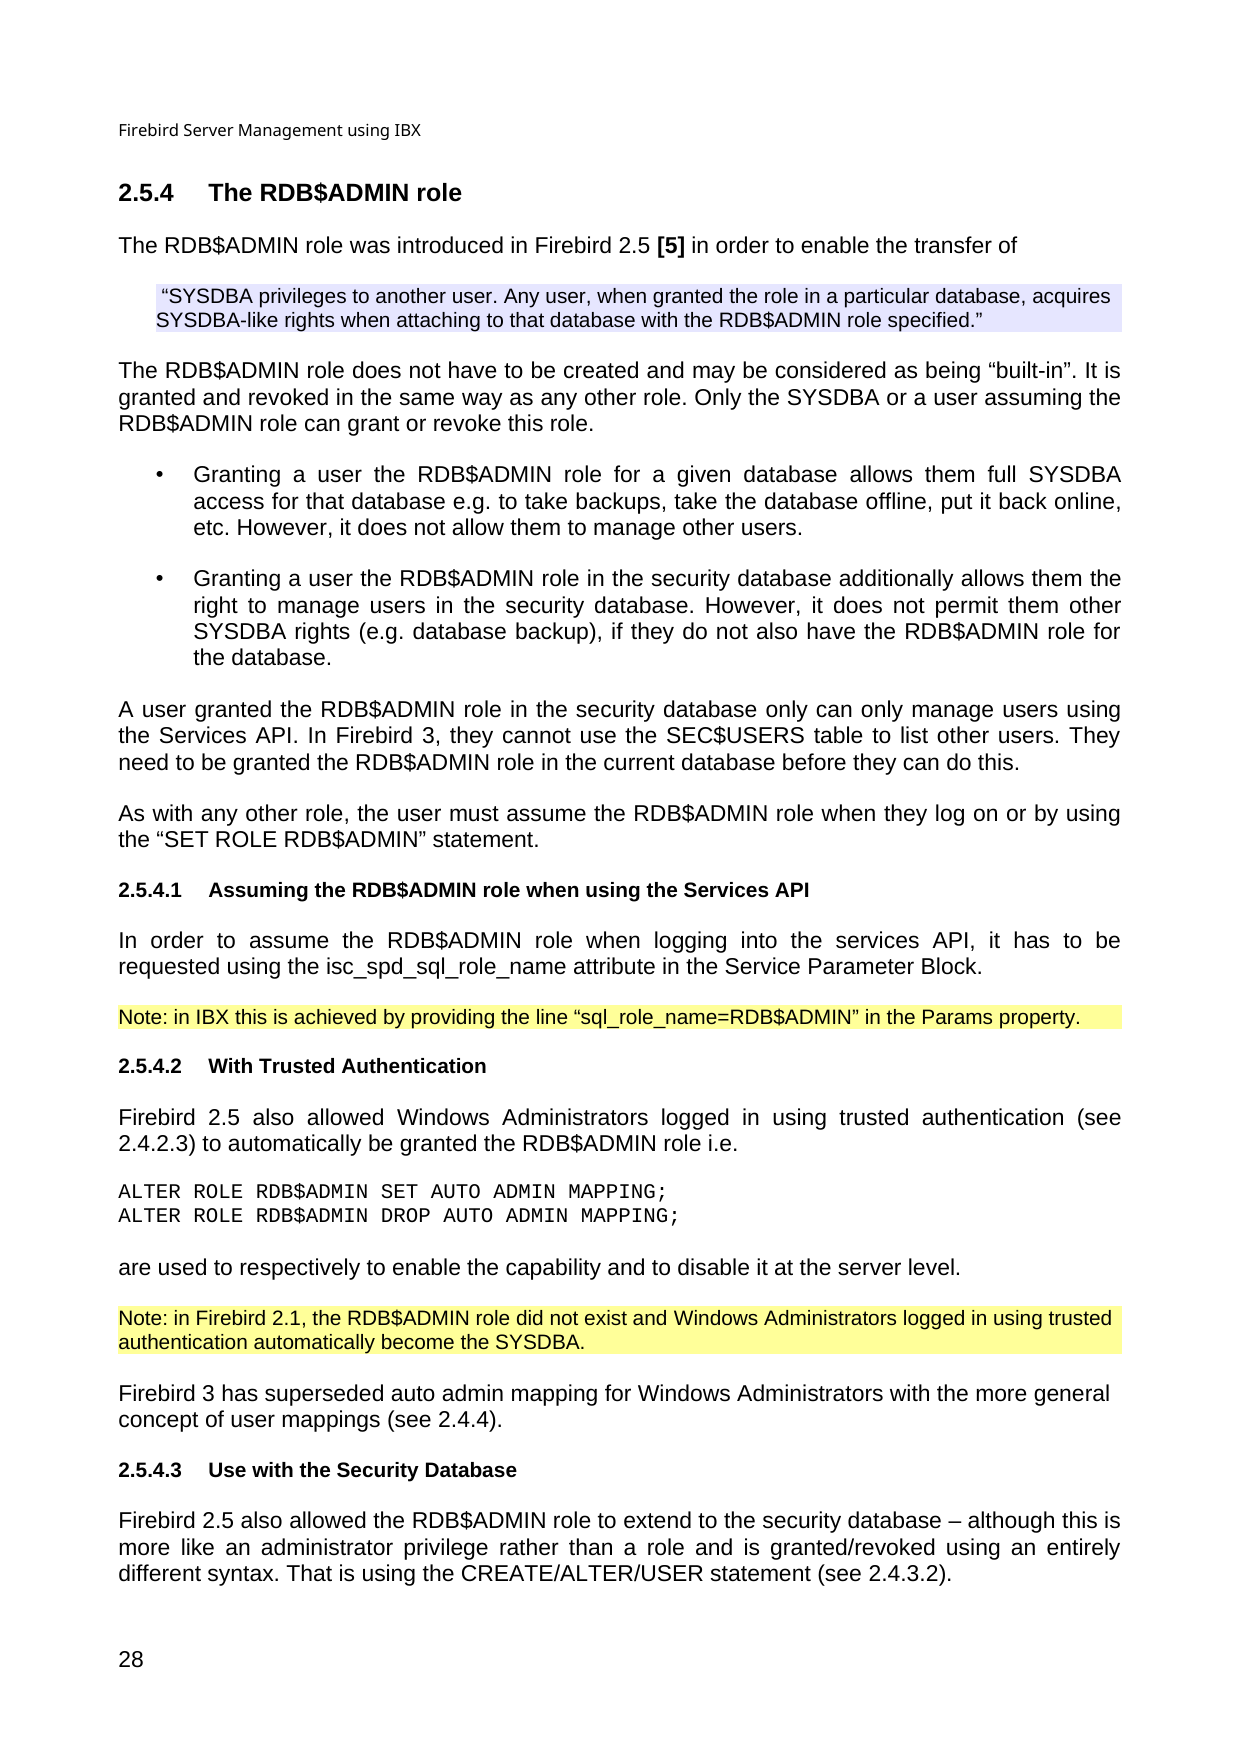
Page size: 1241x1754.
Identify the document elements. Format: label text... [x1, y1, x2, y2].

text A user granted the RDB$ADMIN role in the security database only can only manage users using the Services API. In Firebird 3, they cannot use the SEC$USERS table to list other users. They need to be granted the RDB$ADMIN role in the current database before they can do this. [118, 696, 1122, 775]
subtitle Use with the Security Database [118, 1458, 1122, 1482]
text Firebird 3 has superseded auto admin mapping for Windows Administrators with the more general concept of user mappings (see 2.4.4). [118, 1379, 1122, 1432]
subtitle The RDB$ADMIN role [118, 178, 1122, 207]
text As with any other role, the user must assume the RDB$ADMIN role when they log on or by using the “SET ROLE RDB$ADMIN” statement. [118, 800, 1122, 852]
text Firebird 2.5 also allowed the RDB$ADMIN role to extend to the security database – although this is more like an administrator privilege rather than a role and is granted/revoked using an entirely different syntax. That is using the CREATE/ALTER/USER statement (see 2.4.3.2). [118, 1507, 1122, 1586]
subtitle With Trusted Authentication [118, 1054, 1122, 1078]
text Note: in IBX this is achieved by providing the line “sql_role_name=RDB$ADMIN” in the Params property. [118, 1005, 1122, 1029]
text ALTER ROLE RDB$ADMIN SET AUTO ADMIN MAPPING; [118, 1181, 1122, 1205]
text The RDB$ADMIN role was introduced in Firebird 2.5 [5] in order to enable the transfer of [118, 232, 1122, 259]
text are used to respectively to enable the capability and to disable it at the server level. [118, 1254, 1122, 1281]
text Note: in Firebird 2.1, the RDB$ADMIN role did not exist and Windows Administrators logged in using trusted authentication automatically become the SYSDBA. [118, 1306, 1122, 1354]
text The RDB$ADMIN role does not have to be created and may be considered as being “built-in”. It is granted and revoked in the same way as any other role. Only the SYSDBA or a user assuming the RDB$ADMIN role can grant or revoke this role. [118, 357, 1122, 436]
subtitle Assuming the RDB$ADMIN role when using the Services API [118, 877, 1122, 901]
list Granting a user the RDB$ADMIN role for a given database allows them full SYSDBA access for that database e.g. to take backups, take the database offline, put it back online, etc. However, it does not allow them to manage other users. [156, 461, 1122, 540]
text ALTER ROLE RDB$ADMIN DROP AUTO ADMIN MAPPING; [118, 1205, 1122, 1229]
list Granting a user the RDB$ADMIN role in the security database additionally allows them the right to manage users in the security database. However, it does not permit them other SYSDBA rights (e.g. database backup), if they do not also have the RDB$ADMIN role for the database. [156, 565, 1122, 671]
text Firebird 2.5 also allowed Windows Administrators logged in using trusted authentication (see 2.4.2.3) to automatically be granted the RDB$ADMIN role i.e. [118, 1104, 1122, 1156]
text In order to assume the RDB$ADMIN role when logging into the services API, it has to be requested using the isc_spd_sql_role_name attribute in the Service Parameter Block. [118, 927, 1122, 980]
text “SYSDBA privileges to another user. Any user, when granted the role in a particular database, acquires SYSDBA-like rights when attaching to that database with the RDB$ADMIN role specified.” [156, 284, 1122, 332]
